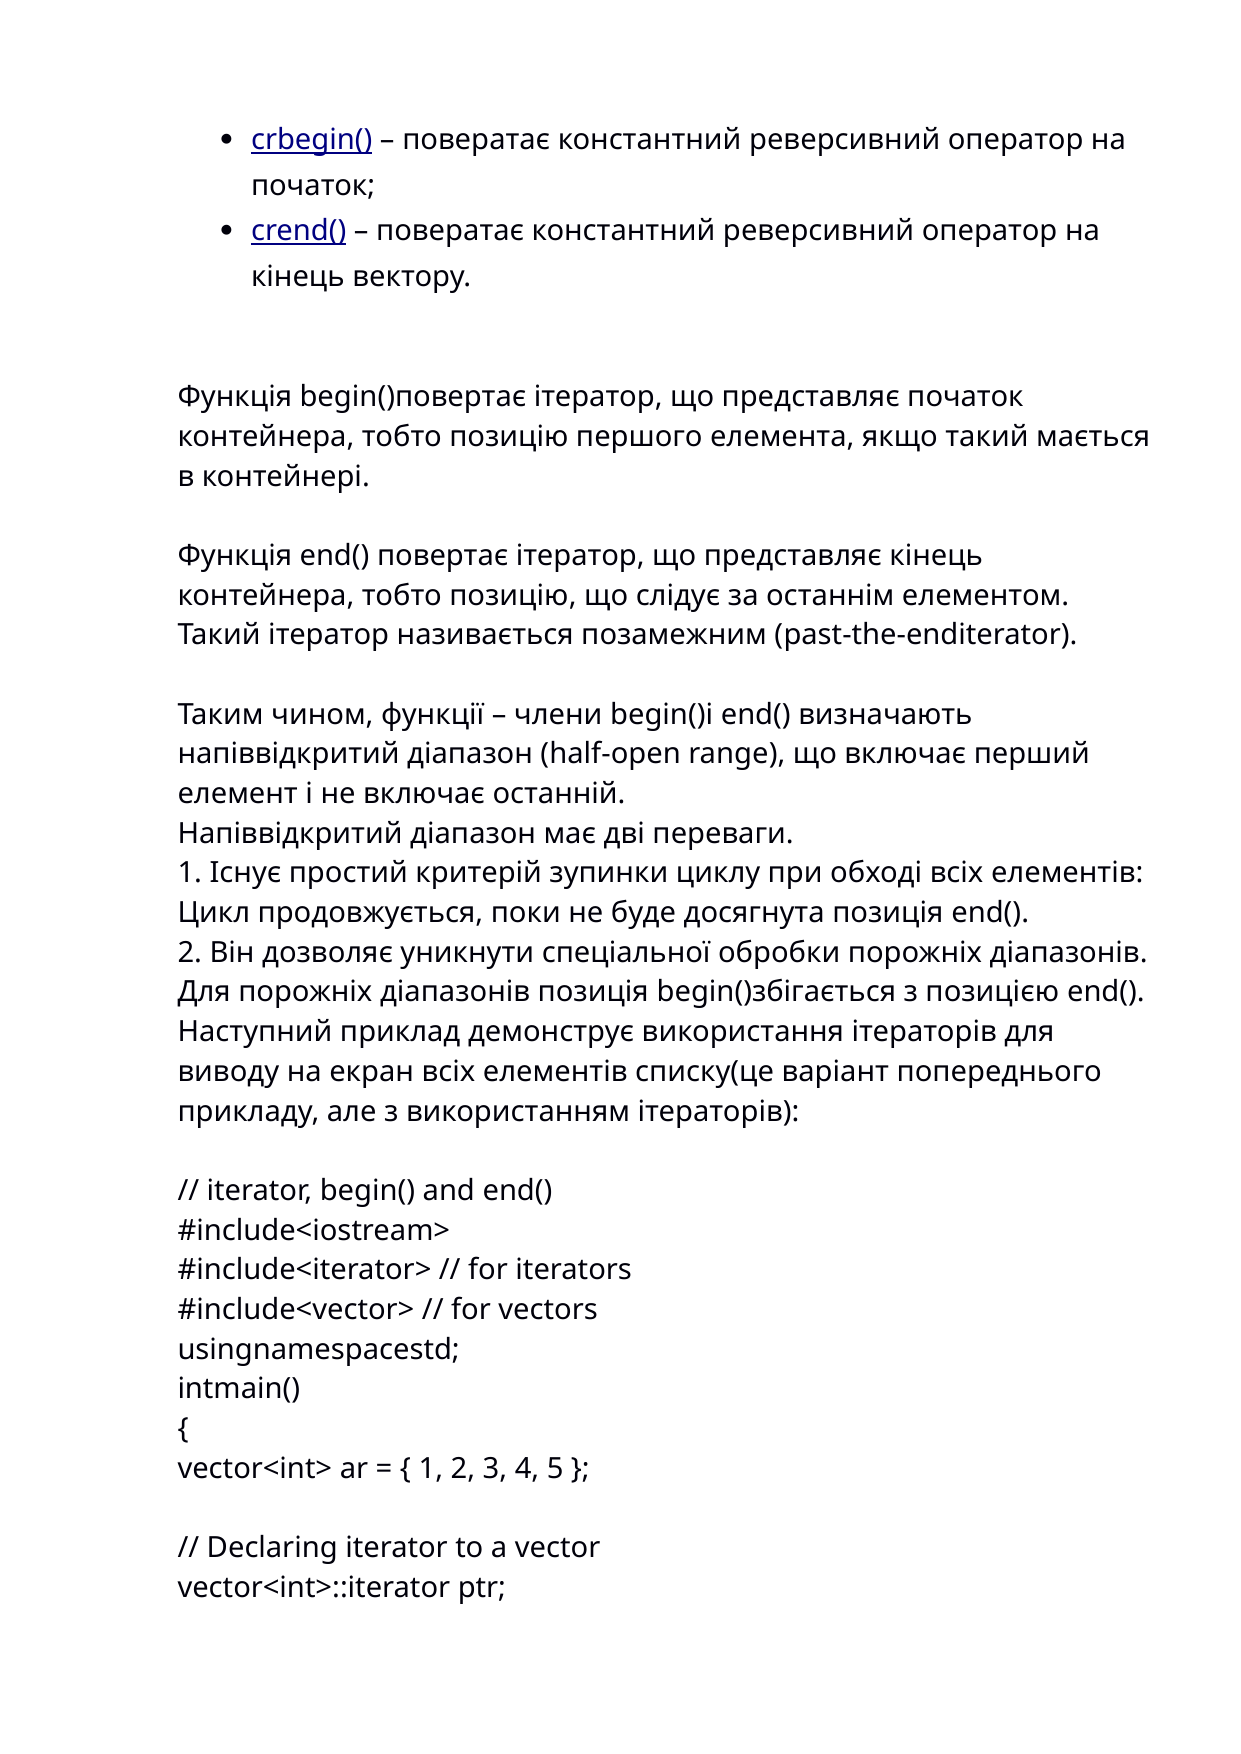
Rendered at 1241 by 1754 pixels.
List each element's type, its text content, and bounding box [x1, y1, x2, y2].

text vector<int>::iterator ptr; [177, 1566, 1152, 1606]
text Функція begin()повертає ітератор, що представляє початок контейнера, тобто позицію першого елемента, якщо такий мається в контейнері. [177, 375, 1152, 494]
text vector<int> ar = { 1, 2, 3, 4, 5 }; [177, 1447, 1152, 1487]
list crend() – повератає константний реверсивний оператор на кінець вектору. [221, 209, 1152, 295]
text Функція end() повертає ітератор, що представляє кінець контейнера, тобто позицію, що слідує за останнім елементом. [177, 534, 1152, 613]
text Таким чином, функції – члени begin()і end() визначають напіввідкритий діапазон (half-open range), що включає перший елемент і не включає останній. [177, 693, 1152, 812]
text Такий ітератор називається позамежним (past-the-enditerator). [177, 613, 1152, 653]
text intmain() [177, 1368, 1152, 1407]
text // Declaring iterator to a vector [177, 1526, 1152, 1566]
text 2. Він дозволяє уникнути спеціальної обробки порожніх діапазонів. Для порожніх діапазонів позиція begin()збігається з позицією end(). Наступний приклад демонструє використання ітераторів для виводу на екран всіх елементів списку(це варіант попереднього прикладу, але з використанням ітераторів): [177, 931, 1152, 1129]
text { [177, 1407, 1152, 1447]
text Напіввідкритий діапазон має дві переваги. [177, 812, 1152, 852]
list crbegin() – повератає константний реверсивний оператор на початок; [221, 118, 1152, 203]
text 1. Існує простий критерій зупинки циклу при обході всіх елементів: Цикл продовжується, поки не буде досягнута позиція end(). [177, 852, 1152, 931]
text #include<iostream> [177, 1209, 1152, 1248]
text #include<vector> // for vectors [177, 1288, 1152, 1328]
text #include<iterator> // for iterators [177, 1248, 1152, 1288]
text usingnamespacestd; [177, 1328, 1152, 1368]
text // iterator, begin() and end() [177, 1169, 1152, 1209]
